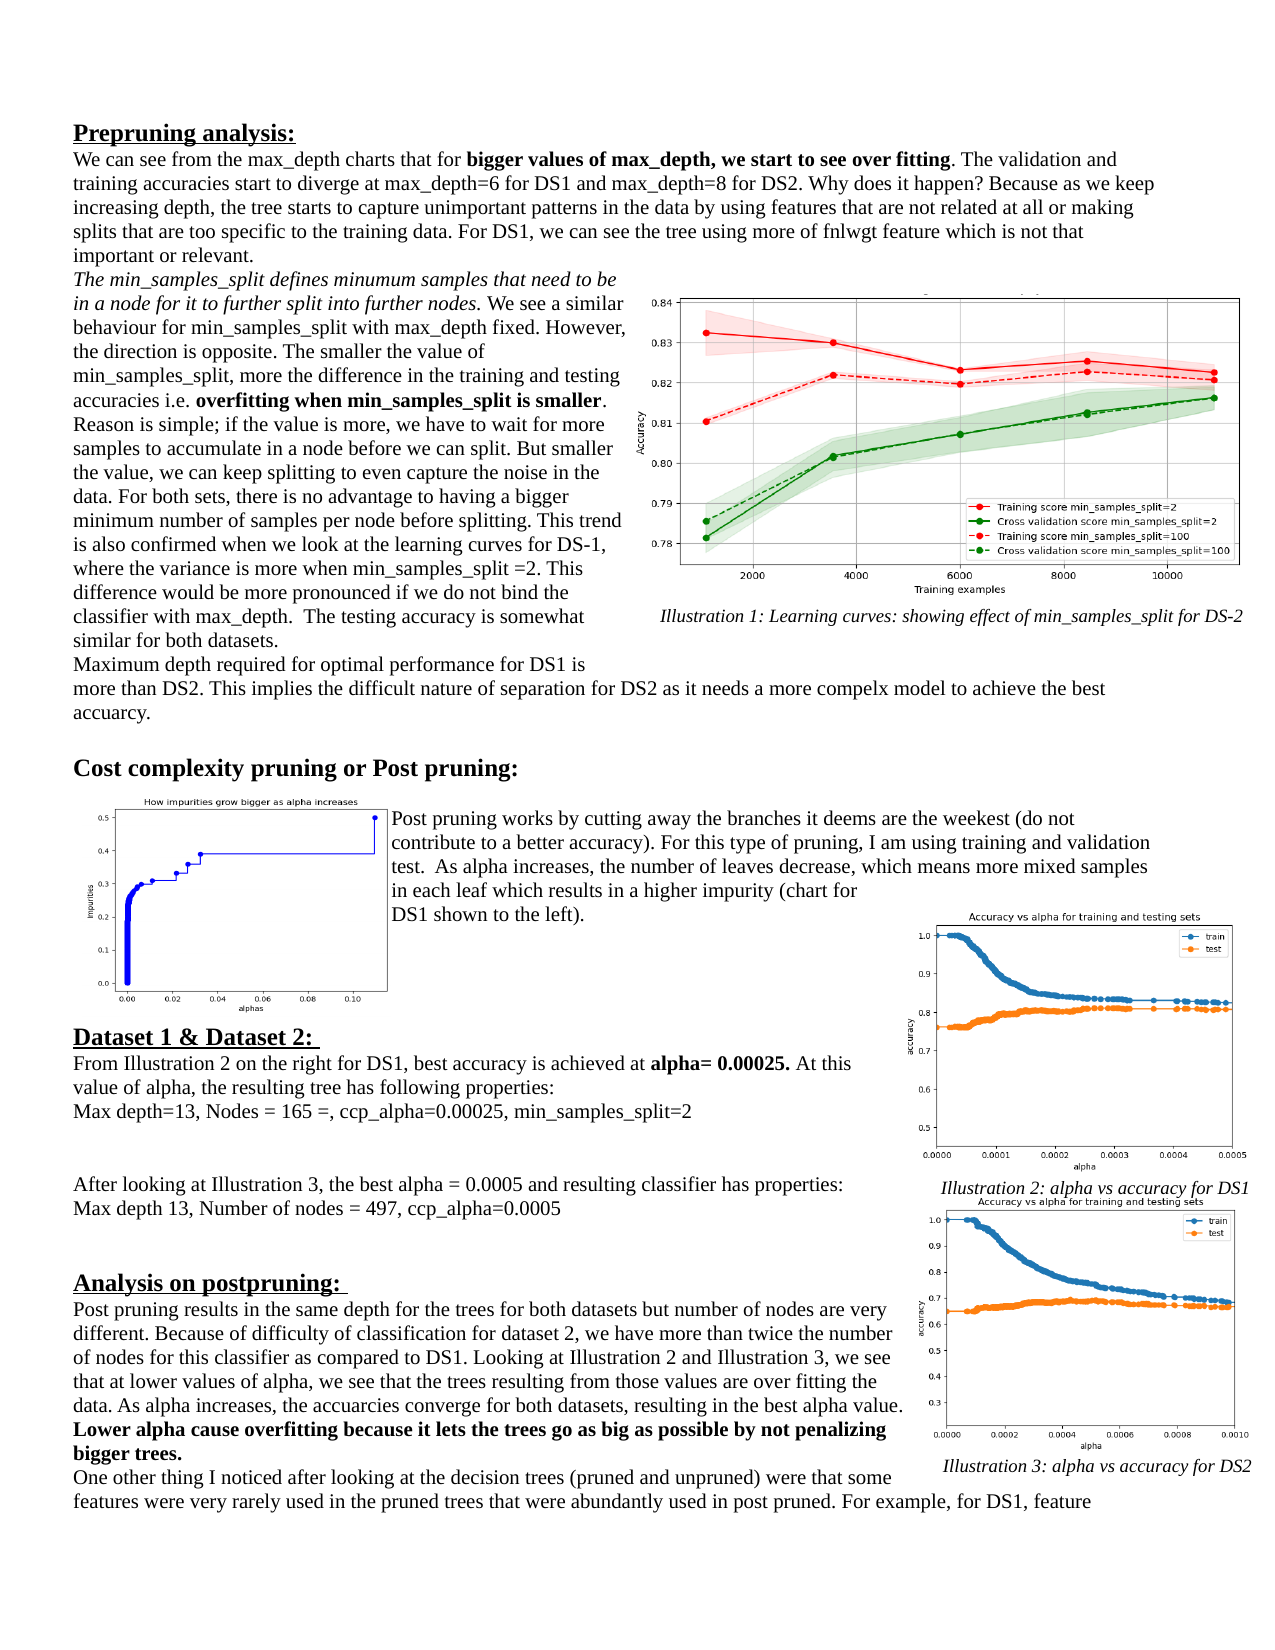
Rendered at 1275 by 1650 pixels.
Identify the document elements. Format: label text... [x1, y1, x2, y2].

picture [629, 294, 1246, 601]
text One other thing I noticed after looking at the decision trees (pruned and unpruned) were that some features were very rarely used in the pruned trees that were abundantly used in post pruned. For example, for DS1, feature ‘fnlwgt’ (final weight) was used only once in the pruned trees where as it was used atleast 7 times in umpruned ones. This, I believe, is an indication of what a good feature is in terms of generalization and which is not. Some features like relationship, hours-per-week and education-num were used as top features for splitting for all trees, which indicate their importance for classification. Prepruning and post pruning produced almost identical results in terms of accuracy for both datasets. [73, 1465, 1158, 1513]
text Max depth=13, Nodes = 165 =, ccp_alpha=0.00025, min_samples_split=2 [73, 1099, 862, 1123]
text Dataset 1 & Dataset 2: From Illustration 2 on the right for DS1, best accuracy is achieved at alpha= 0.00025. At this value of alpha, the resulting tree has following properties: [73, 1022, 862, 1099]
text The min_samples_split defines minumum samples that need to be in a node for it to further split into further nodes. We see a similar behaviour for min_samples_split with max_depth fixed. However, the direction is opposite. The smaller the value of min_samples_split, more the difference in the training and testing accuracies i.e. overfitting when min_samples_split is smaller. Reason is simple; if the value is more, we have to wait for more samples to accumulate in a node before we can split. But smaller the value, we can keep splitting to even capture the noise in the data. For both sets, there is no advantage to having a bigger minimum number of samples per node before splitting. This trend is also confirmed when we look at the learning curves for DS-1, where the variance is more when min_samples_split =2. This difference would be more pronounced if we do not bind the classifier with max_depth. The testing accuracy is somewhat similar for both datasets. [73, 267, 1245, 657]
text Illustration 2: alpha vs accuracy for DS1 [862, 908, 1252, 1198]
text Prepruning analysis: [73, 118, 1158, 147]
text Illustration 1: Learning curves: showing effect of min_samples_split for DS-2 [630, 601, 1245, 626]
text Post pruning works by cutting away the branches it deems are the weekest (do not contribute to a better accuracy). For this type of pruning, I am using training and validation test. As alpha increases, the number of leaves decrease, which means more mixed samples in each leaf which results in a higher impurity (chart for DS1 shown to the left). [392, 806, 1252, 926]
text Max depth 13, Number of nodes = 497, ccp_alpha=0.0005 [73, 1196, 911, 1220]
text Cost complexity pruning or Post pruning: [73, 753, 1158, 782]
picture [911, 1192, 1254, 1456]
text We can see from the max_depth charts that for bigger values of max_depth, we start to see over fitting. The validation and training accuracies start to diverge at max_depth=6 for DS1 and max_depth=8 for DS2. Why does it happen? Because as we keep increasing depth, the tree starts to capture unimportant patterns in the data by using features that are not related at all or making splits that are too specific to the training data. For DS1, we can see the tree using more of fnlwgt feature which is not that important or relevant. [73, 147, 1158, 267]
text Illustration 3: alpha vs accuracy for DS2 [911, 1456, 1253, 1477]
picture [81, 794, 392, 1017]
picture [900, 907, 1252, 1177]
text Analysis on postpruning: [73, 1268, 911, 1297]
text After looking at Illustration 3, the best alpha = 0.0005 and resulting classifier has properties: [73, 1172, 862, 1196]
text Post pruning results in the same depth for the trees for both datasets but number of nodes are very different. Because of difficulty of classification for dataset 2, we have more than twice the number of nodes for this classifier as compared to DS1. Looking at Illustration 2 and Illustration 3, we see that at lower values of alpha, we see that the trees resulting from those values are over fitting the data. As alpha increases, the accuarcies converge for both datasets, resulting in the best alpha value. Lower alpha cause overfitting because it lets the trees go as big as possible by not penalizing bigger trees. [73, 1297, 911, 1465]
text Maximum depth required for optimal performance for DS1 is more than DS2. This implies the difficult nature of separation for DS2 as it needs a more compelx model to achieve the best accuarcy. [73, 652, 1158, 724]
